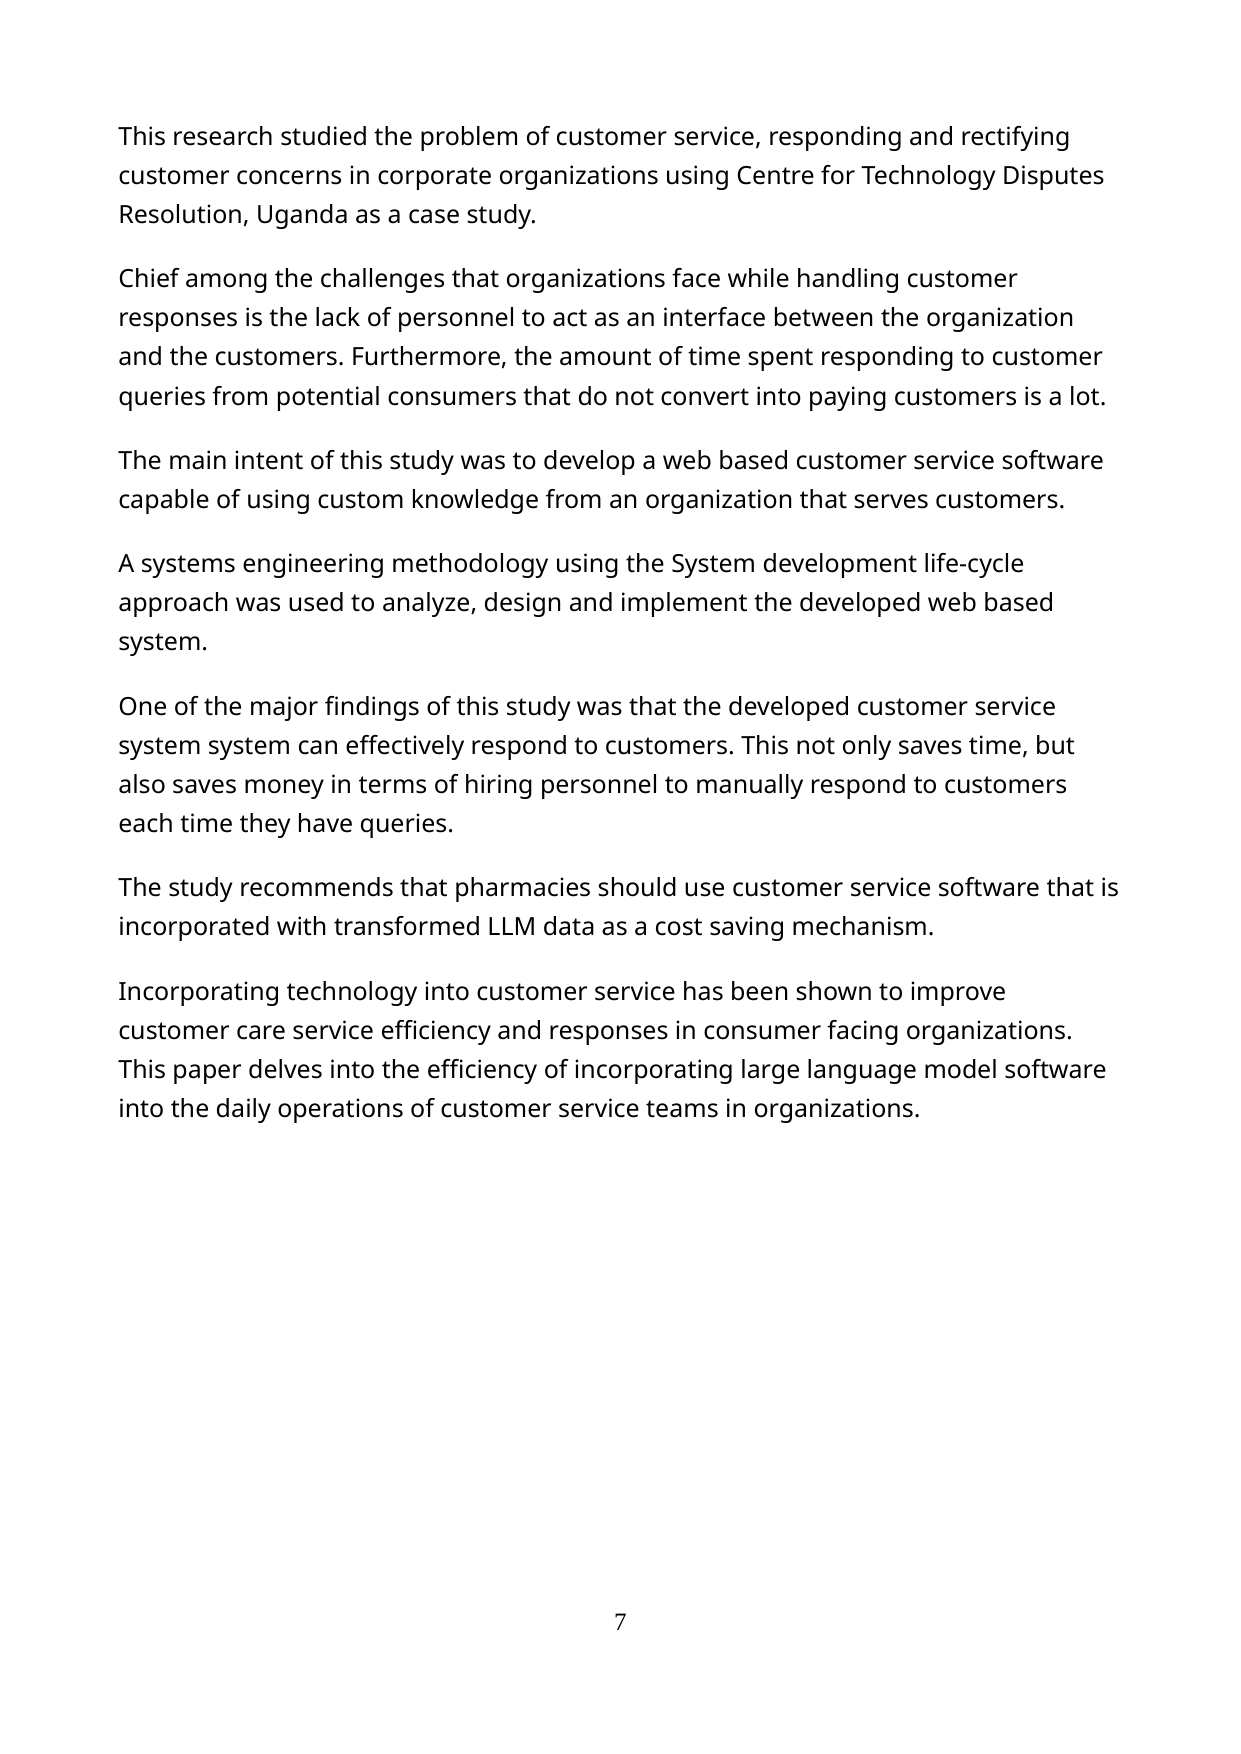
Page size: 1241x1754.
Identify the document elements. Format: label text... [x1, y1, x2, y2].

text Chief among the challenges that organizations face while handling customer responses is the lack of personnel to act as an interface between the organization and the customers. Furthermore, the amount of time spent responding to customer queries from potential consumers that do not convert into paying customers is a lot. [118, 261, 1122, 412]
text A systems engineering methodology using the System development life-cycle approach was used to analyze, design and implement the developed web based system. [118, 546, 1122, 658]
text One of the major findings of this study was that the developed customer service system system can effectively respond to customers. This not only saves time, but also saves money in terms of hiring personnel to manually respond to customers each time they have queries. [118, 688, 1122, 840]
text The main intent of this study was to develop a web based customer service software capable of using custom knowledge from an organization that serves customers. [118, 442, 1122, 516]
text This research studied the problem of customer service, responding and rectifying customer concerns in corporate organizations using Centre for Technology Disputes Resolution, Uganda as a case study. [118, 118, 1122, 231]
text The study recommends that pharmacies should use customer service software that is incorporated with transformed LLM data as a cost saving mechanism. [118, 870, 1122, 943]
text Incorporating technology into customer service has been shown to improve customer care service efficiency and responses in consumer facing organizations. This paper delves into the efficiency of incorporating large language model software into the daily operations of customer service teams in organizations. [118, 973, 1122, 1125]
